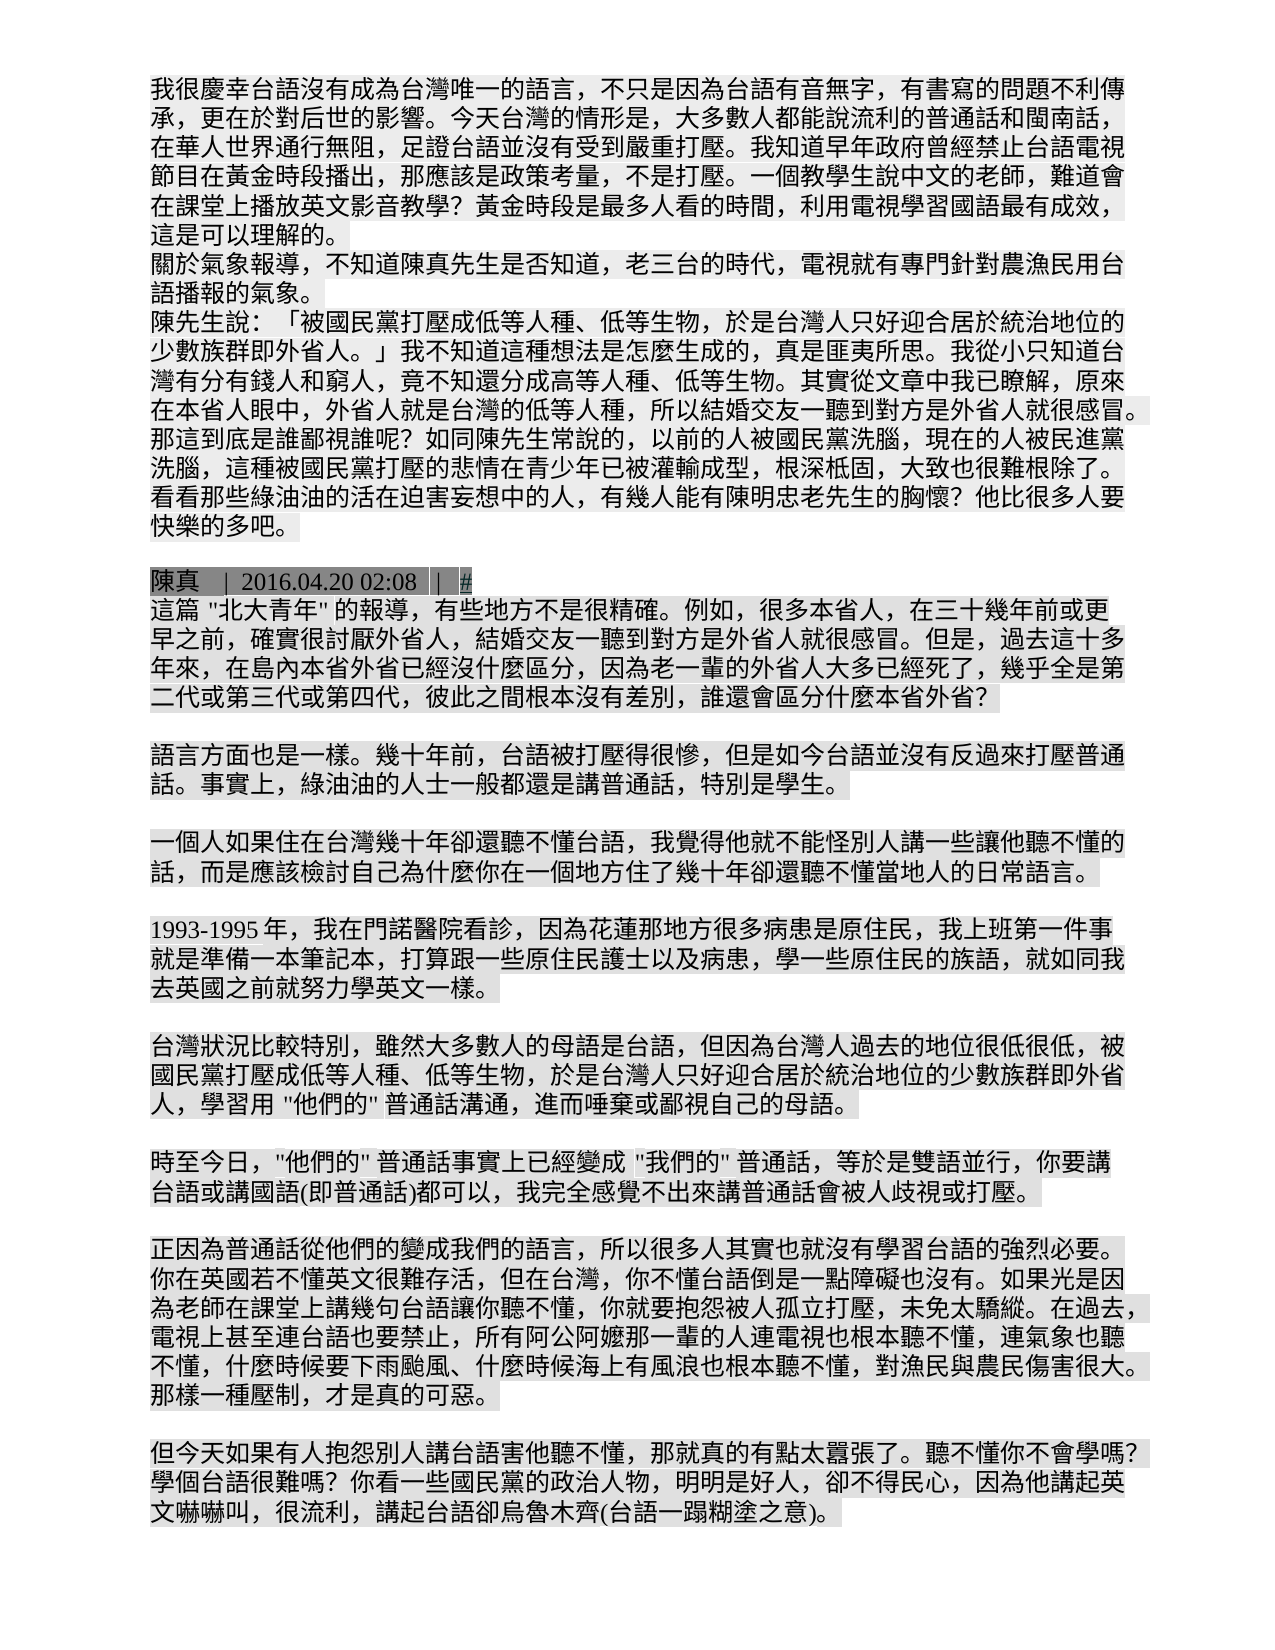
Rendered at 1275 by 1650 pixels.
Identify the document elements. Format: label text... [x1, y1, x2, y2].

text 今天看到陳真先生這篇文章，忍不住要提出心中一直有的疑惑。 常在網路上看到有人說早年台語〈閩南話〉被打壓得很厲害，還有人說被強迫不准說台語，如不小心說了，在學校裡會被師長扣錢，因此感到忿忿不平….等等。如果不是成長在那個時代的台灣人，聽到這些話，腦中浮現的不知會是什麼樣的恐怖畫面。 每當看到這樣的陳述，我心裡總是升起一個問號，為什麼在我的學生時代從未看過或聽過這樣的事？ 當然，我沒有看過或聽過的事並不代表它就沒有發生，但至少代表了這件事並不是全面性的，而有可能是個人的經驗與感受。 我是所謂的四年級生，也許比陳真先生虛長幾歲。那時唸的小學一班有五、六十人，有時來了轉學生，還有可能超過六十。全校有多少學生我不清楚，但號稱全台第二大小學，當時最大的小學，學生人數超過一萬。國語〈普通話〉是教師授課的語言，課後同學間、師長間，用台語交談的比比皆是，我還聽過老師與同事用日語聊天。市井小民在家中、在巷弄街市，高談闊論說著台語更是隨處可見，輕鬆自在，從來也沒聽說有人因此被罰款或被取締的。打壓的說法是怎麼來的？同樣生活在台灣，為什麼會有不同的認知？如果打壓學生的是教師個人或校長或當地政府，那麼該記恨的就應該是教師個人或校長或當地政府。 张立齐感到被人孤立打壓、受到排斥鄙視，陳真先生認為他是在抱怨，太過驕縱。一向體貼、洞悉人性的陳真，這幾句話讓我有些吃驚。有些人因為感到母語被打壓，心中怨恨不平，有些人因為不諳方言，受到排斥鄙視。這兩種人的內心都是痛苦的，持平而論，後者對心理的傷害可能更重，不是嗎？ 兩者不都該得到人們的同情與理解？我們怎能僅僅因為對方使用語言的能力，而對人排斥鄙視？何況中華民國的官方語言是普通話，是學校學習的正式語言。老師在課堂上本就應該使用所有學生都知道的語言教學。老師明知有學生不懂台語而刻意使用它，難道不該受到譴責？ 秦始皇專制獨裁、嚴刑峻法，是一代暴君。但他的書同文、錢同幣、幣同形、度同尺…等等政策卻被後世稱道。如果不是書同文，如何統一治理天下？如果不是書同文，今天我們翻閱古籍會有多麼的不便？ 國民政府退守台灣，帶來了南腔北調、生活習俗各不相同的外省人，如果陳真先生是領導人，恐怕也是要指定語言，好方便治理吧。蔣介石沒有用他最熟悉的江浙話，您大概是會選擇您的母語 ─閩南話。 我很慶幸台語沒有成為台灣唯一的語言，不只是因為台語有音無字，有書寫的問題不利傳承，更在於對后世的影響。今天台灣的情形是，大多數人都能說流利的普通話和閩南話，在華人世界通行無阻，足證台語並沒有受到嚴重打壓。我知道早年政府曾經禁止台語電視節目在黃金時段播出，那應該是政策考量，不是打壓。一個教學生說中文的老師，難道會在課堂上播放英文影音教學？黃金時段是最多人看的時間，利用電視學習國語最有成效，這是可以理解的。 關於氣象報導，不知道陳真先生是否知道，老三台的時代，電視就有專門針對農漁民用台語播報的氣象。 陳先生說：「被國民黨打壓成低等人種、低等生物，於是台灣人只好迎合居於統治地位的少數族群即外省人。」我不知道這種想法是怎麼生成的，真是匪夷所思。我從小只知道台灣有分有錢人和窮人，竟不知還分成高等人種、低等生物。其實從文章中我已瞭解，原來在本省人眼中，外省人就是台灣的低等人種，所以結婚交友一聽到對方是外省人就很感冒。那這到底是誰鄙視誰呢？如同陳先生常說的，以前的人被國民黨洗腦，現在的人被民進黨洗腦，這種被國民黨打壓的悲情在青少年已被灌輸成型，根深柢固，大致也很難根除了。看看那些綠油油的活在迫害妄想中的人，有幾人能有陳明忠老先生的胸懷？他比很多人要快樂的多吧。 [150, 75, 1125, 542]
text 陳真 | 2016.04.20 02:08 | # [150, 567, 1125, 596]
text 這篇 "北大青年" 的報導，有些地方不是很精確。例如，很多本省人，在三十幾年前或更早之前，確實很討厭外省人，結婚交友一聽到對方是外省人就很感冒。但是，過去這十多年來，在島內本省外省已經沒什麼區分，因為老一輩的外省人大多已經死了，幾乎全是第二代或第三代或第四代，彼此之間根本沒有差別，誰還會區分什麼本省外省？ 語言方面也是一樣。幾十年前，台語被打壓得很慘，但是如今台語並沒有反過來打壓普通話。事實上，綠油油的人士一般都還是講普通話，特別是學生。 一個人如果住在台灣幾十年卻還聽不懂台語，我覺得他就不能怪別人講一些讓他聽不懂的話，而是應該檢討自己為什麼你在一個地方住了幾十年卻還聽不懂當地人的日常語言。 1993-1995年，我在門諾醫院看診，因為花蓮那地方很多病患是原住民，我上班第一件事就是準備一本筆記本，打算跟一些原住民護士以及病患，學一些原住民的族語，就如同我去英國之前就努力學英文一樣。 台灣狀況比較特別，雖然大多數人的母語是台語，但因為台灣人過去的地位很低很低，被國民黨打壓成低等人種、低等生物，於是台灣人只好迎合居於統治地位的少數族群即外省人，學習用 "他們的" 普通話溝通，進而唾棄或鄙視自己的母語。 時至今日，"他們的" 普通話事實上已經變成 "我們的" 普通話，等於是雙語並行，你要講台語或講國語(即普通話)都可以，我完全感覺不出來講普通話會被人歧視或打壓。 正因為普通話從他們的變成我們的語言，所以很多人其實也就沒有學習台語的強烈必要。你在英國若不懂英文很難存活，但在台灣，你不懂台語倒是一點障礙也沒有。如果光是因為老師在課堂上講幾句台語讓你聽不懂，你就要抱怨被人孤立打壓，未免太驕縱。在過去，電視上甚至連台語也要禁止，所有阿公阿嬤那一輩的人連電視也根本聽不懂，連氣象也聽不懂，什麼時候要下雨颱風、什麼時候海上有風浪也根本聽不懂，對漁民與農民傷害很大。那樣一種壓制，才是真的可惡。 但今天如果有人抱怨別人講台語害他聽不懂，那就真的有點太囂張了。聽不懂你不會學嗎？學個台語很難嗎？你看一些國民黨的政治人物，明明是好人，卻不得民心，因為他講起英文嚇嚇叫，很流利，講起台語卻烏魯木齊(台語一蹋糊塗之意)。 我並不認為不會講台語是個問題，但如果他竟然反過來抱怨別人怎麼講台語，害他聽不懂，那就太囂張了。我若去上海工作，我能抱怨別人講上海話嗎？我若去廣東當醫師，我能不學點粵語就想看病嗎？我能反過來批評別人講他的母語害我聽不懂嗎？我在英國，我能責怪英國人講英文嗎？ 這篇報導的主角說得沒錯，如今在島內統派為數極少，但可別忘了在他所處的大陸卻為數眾多，甚至同樣是唯一聲音。重點是，具壓倒性多數者，有必要趕盡殺絕，容不得一點異議嗎？島內目前具壓倒性多數的台獨勢力，很可能有一天又會淪為極少數，但願屆時被欺壓的一方別再反過來欺壓極少數。 [150, 596, 1125, 1556]
